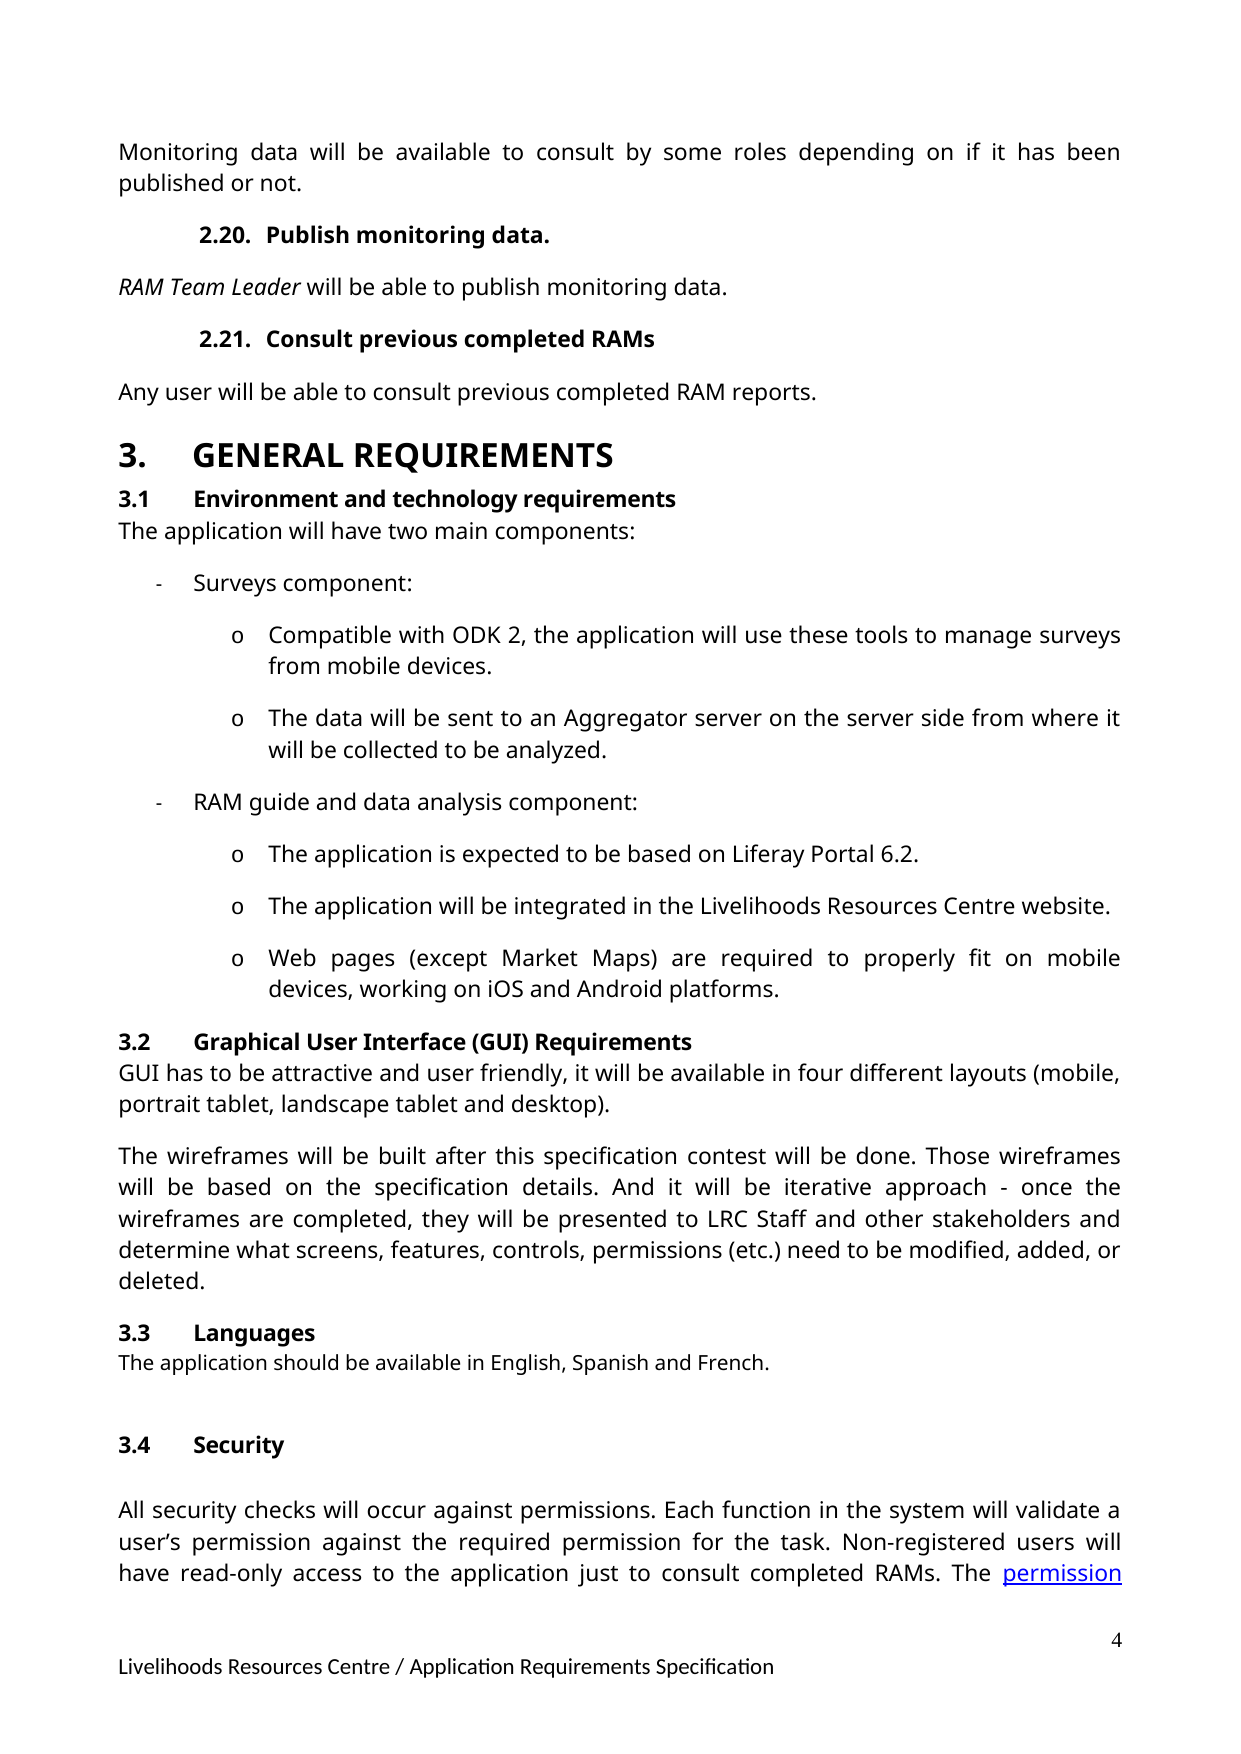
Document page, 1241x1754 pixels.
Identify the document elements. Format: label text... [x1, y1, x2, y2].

subtitle GENERAL REQUIREMENTS [118, 432, 1122, 477]
list The application will be integrated in the Livelihoods Resources Centre website. [231, 890, 1122, 921]
text All security checks will occur against permissions. Each function in the system will validate a user’s permission against the required permission for the task. Non-registered users will have read-only access to the application just to consult completed RAMs. The permission [118, 1494, 1122, 1588]
subtitle Environment and technology requirements [118, 483, 1122, 514]
text GUI has to be attractive and user friendly, it will be available in four different layouts (mobile, portrait tablet, landscape tablet and desktop). [118, 1057, 1122, 1119]
list The data will be sent to an Aggregator server on the server side from where it will be collected to be analyzed. [231, 702, 1122, 765]
list RAM guide and data analysis component: [156, 786, 1122, 817]
text RAM Team Leader will be able to publish monitoring data. [118, 271, 1122, 302]
subtitle Languages [118, 1317, 1122, 1348]
text The application will have two main components: [118, 514, 1122, 546]
list Surveys component: [156, 567, 1122, 598]
subtitle Security [118, 1429, 1122, 1460]
subtitle Graphical User Interface (GUI) Requirements [118, 1026, 1122, 1057]
list The application is expected to be based on Liferay Portal 6.2. [231, 838, 1122, 869]
text Monitoring data will be available to consult by some roles depending on if it has been published or not. [118, 136, 1122, 198]
list Publish monitoring data. [193, 219, 1122, 250]
list Web pages (except Market Maps) are required to properly fit on mobile devices, working on iOS and Android platforms. [231, 942, 1122, 1005]
text Any user will be able to consult previous completed RAM reports. [118, 375, 1122, 407]
list Consult previous completed RAMs [193, 323, 1122, 354]
text The application should be available in English, Spanish and French. [118, 1348, 1122, 1377]
list Compatible with ODK 2, the application will use these tools to manage surveys from mobile devices. [231, 619, 1122, 681]
text The wireframes will be built after this specification contest will be done. Those wireframes will be based on the specification details. And it will be iterative approach - once the wireframes are completed, they will be presented to LRC Staff and other stakeholders and determine what screens, features, controls, permissions (etc.) need to be modified, added, or deleted. [118, 1140, 1122, 1296]
